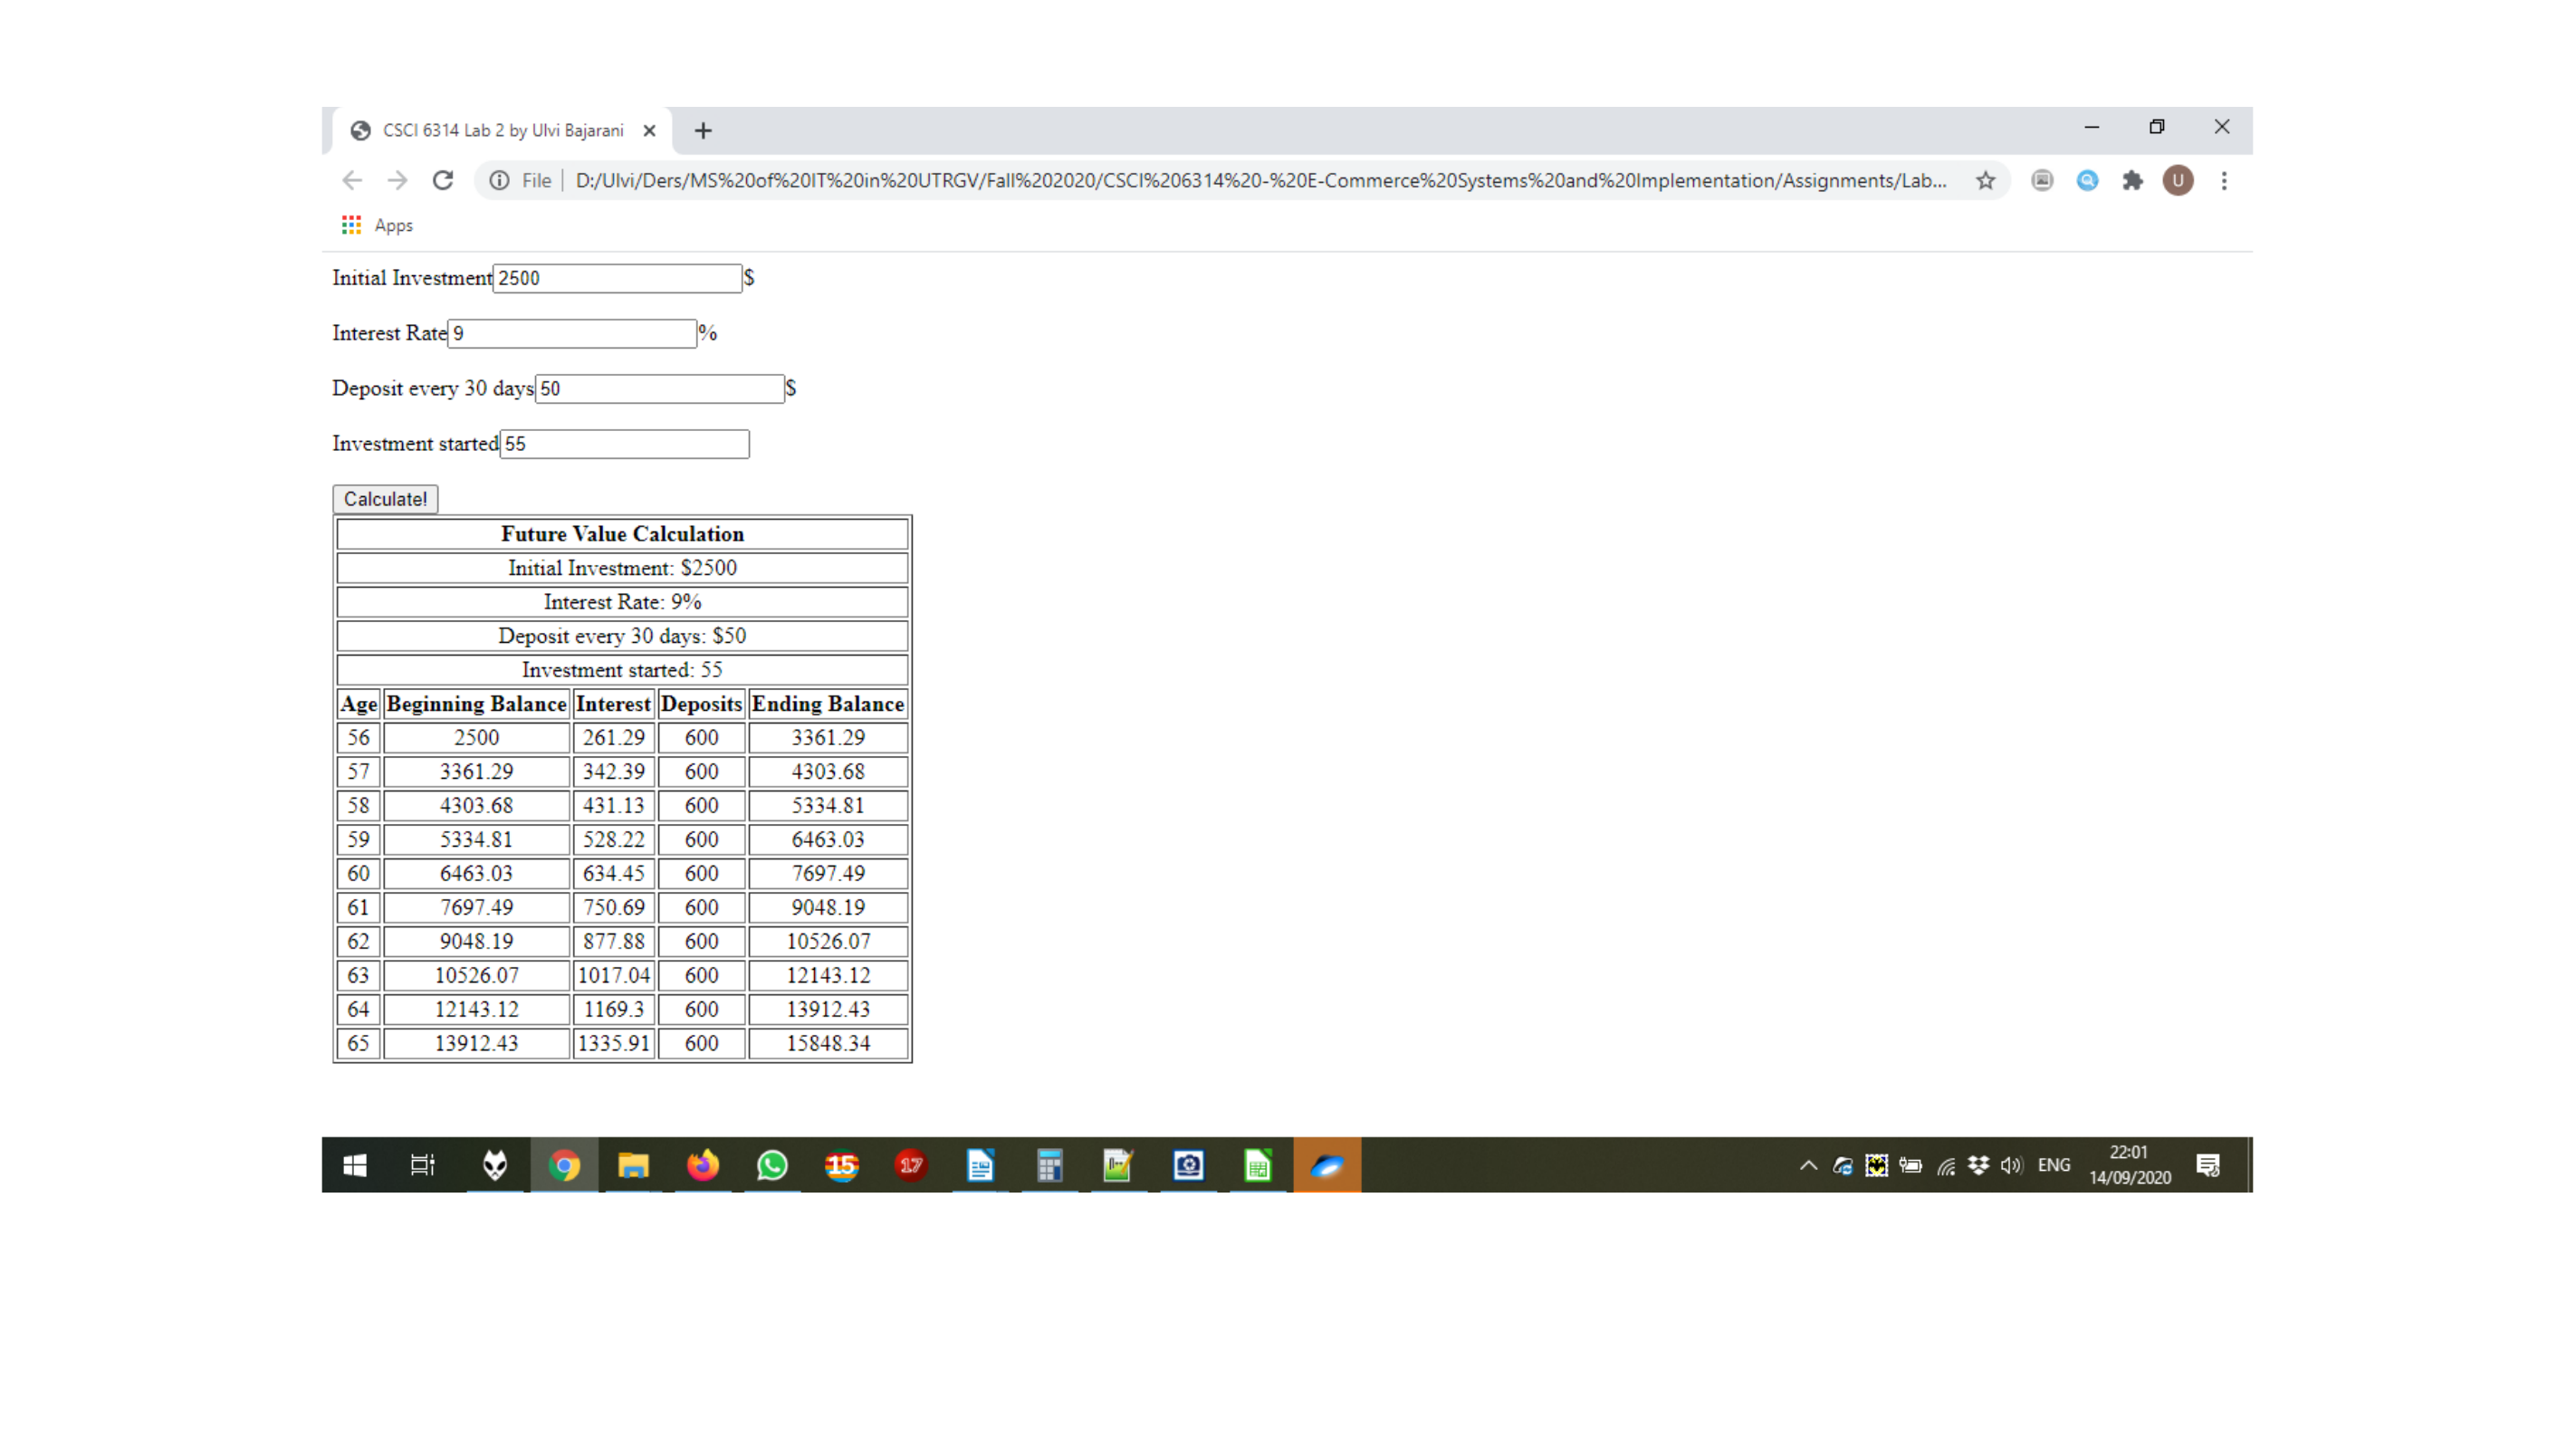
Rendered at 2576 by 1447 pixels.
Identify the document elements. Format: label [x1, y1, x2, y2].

picture [321, 107, 2254, 1193]
